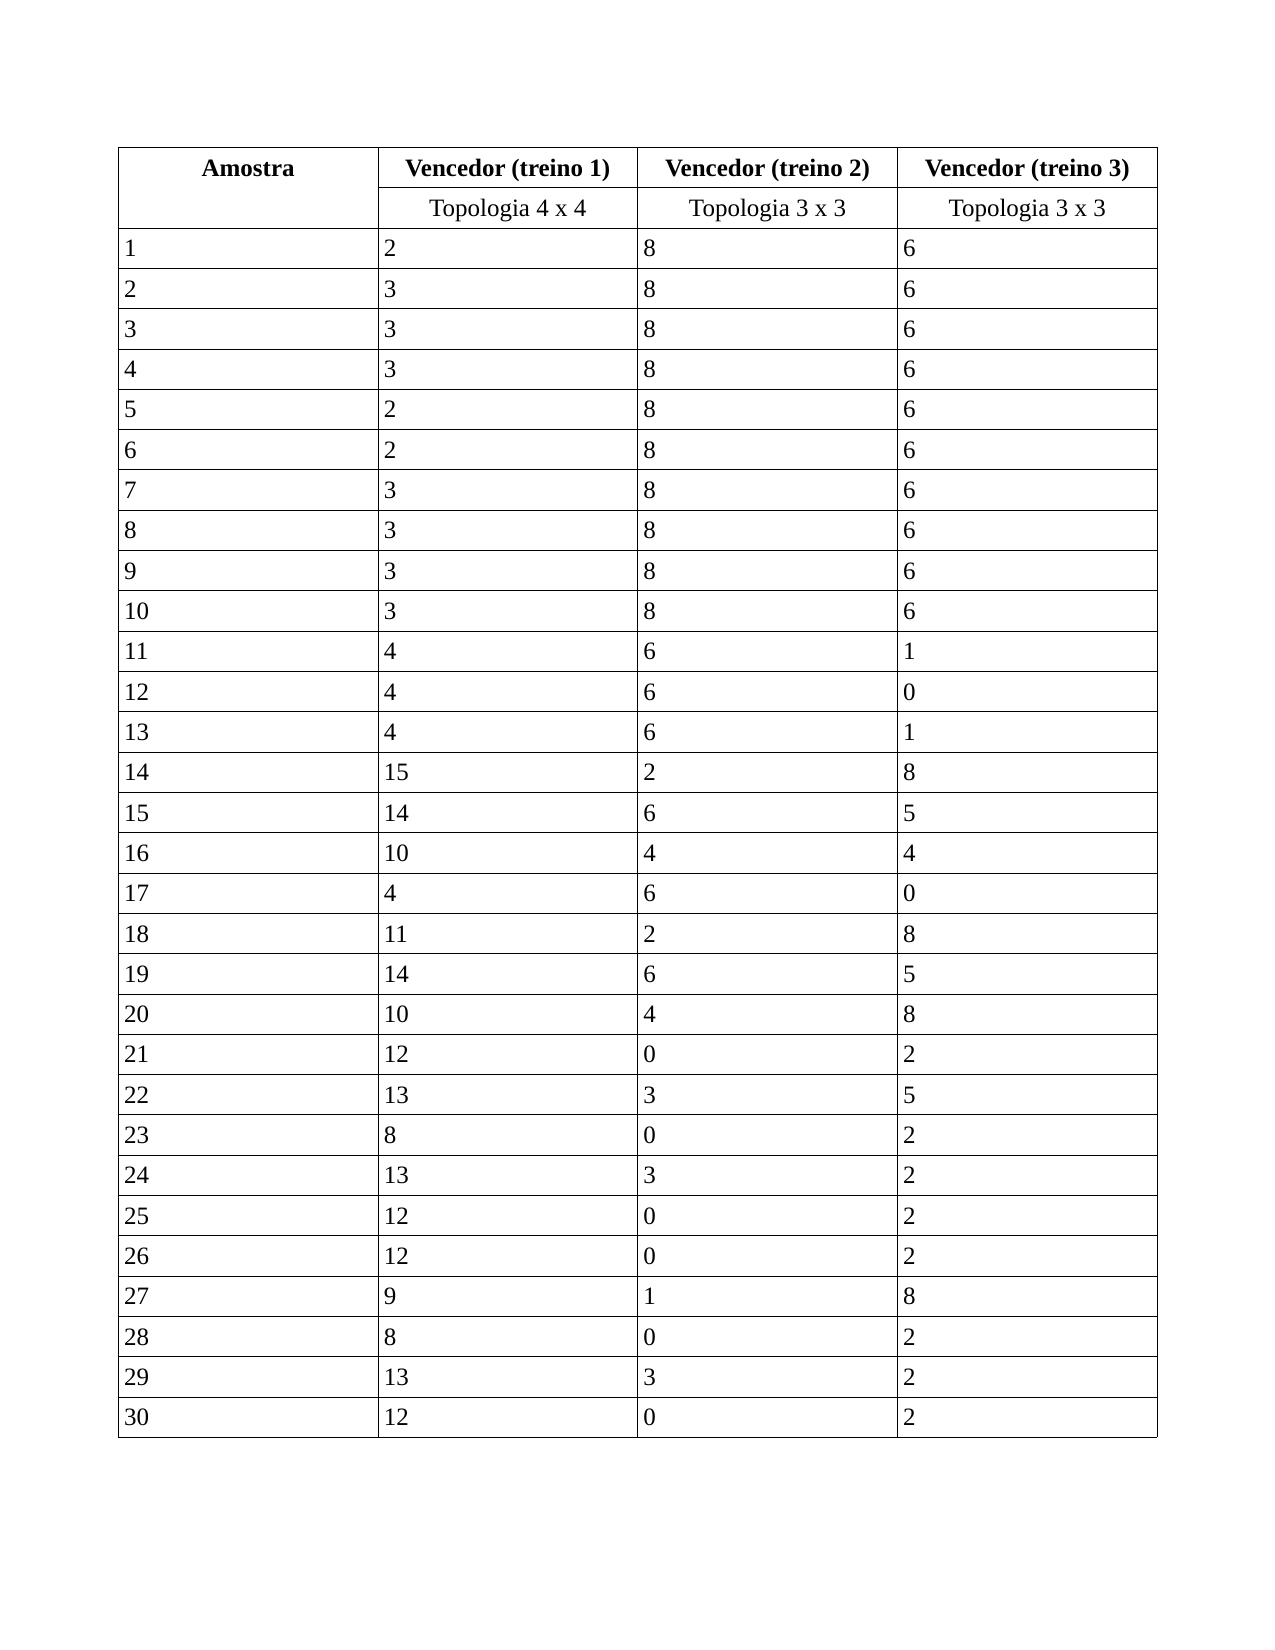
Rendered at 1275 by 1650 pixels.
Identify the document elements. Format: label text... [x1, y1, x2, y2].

table_cell 2 [638, 753, 897, 792]
table_cell 30 [119, 1398, 378, 1437]
table_cell 0 [638, 1115, 897, 1155]
table_header Vencedor (treino 3) [898, 148, 1157, 187]
table_cell 2 [898, 1357, 1157, 1397]
table_cell 2 [898, 1398, 1157, 1437]
table_cell 2 [379, 390, 637, 429]
table_cell 3 [379, 591, 637, 631]
table_cell 8 [638, 430, 897, 469]
table_cell 10 [379, 995, 637, 1034]
table_cell 6 [898, 511, 1157, 550]
table_cell 8 [638, 309, 897, 348]
table_cell 3 [379, 470, 637, 510]
table_cell 8 [898, 753, 1157, 792]
table_cell 14 [379, 793, 637, 832]
table_cell Topologia 3 x 3 [898, 188, 1157, 227]
table_cell 9 [379, 1277, 637, 1316]
table_cell 0 [898, 672, 1157, 711]
table_cell 5 [898, 793, 1157, 832]
table_cell 6 [638, 793, 897, 832]
table_cell 6 [898, 551, 1157, 590]
table_cell 0 [638, 1317, 897, 1356]
table_cell Topologia 4 x 4 [379, 188, 637, 227]
table_cell 3 [379, 511, 637, 550]
table_cell 20 [119, 995, 378, 1034]
table_cell 18 [119, 914, 378, 953]
table_cell 2 [638, 914, 897, 953]
table_cell 29 [119, 1357, 378, 1397]
table_cell 0 [638, 1196, 897, 1235]
table_cell 0 [898, 874, 1157, 913]
table_cell 2 [898, 1236, 1157, 1276]
table_cell 14 [379, 954, 637, 993]
table_cell 6 [638, 632, 897, 671]
table_cell 8 [638, 551, 897, 590]
table_cell 0 [638, 1236, 897, 1276]
table_cell 6 [898, 229, 1157, 268]
table_cell 6 [638, 672, 897, 711]
table_cell 6 [638, 874, 897, 913]
table_cell 11 [379, 914, 637, 953]
table_cell 8 [638, 269, 897, 308]
table_cell 2 [898, 1115, 1157, 1155]
table_cell 8 [638, 591, 897, 631]
table_cell 8 [638, 350, 897, 389]
table_cell 12 [119, 672, 378, 711]
table_cell 6 [898, 269, 1157, 308]
table_cell 1 [898, 712, 1157, 752]
table_cell 9 [119, 551, 378, 590]
table_cell 6 [119, 430, 378, 469]
table_cell 6 [898, 350, 1157, 389]
table_cell 1 [638, 1277, 897, 1316]
table_cell 5 [898, 1075, 1157, 1114]
table_cell 4 [379, 874, 637, 913]
table_cell 3 [379, 350, 637, 389]
table_cell 8 [379, 1317, 637, 1356]
table_cell Topologia 3 x 3 [638, 188, 897, 227]
table_cell 27 [119, 1277, 378, 1316]
table_cell 1 [898, 632, 1157, 671]
table_cell 10 [119, 591, 378, 631]
table_cell 26 [119, 1236, 378, 1276]
table_cell 12 [379, 1196, 637, 1235]
table_cell 6 [898, 390, 1157, 429]
table_cell 6 [638, 712, 897, 752]
table_cell 1 [119, 229, 378, 268]
table_cell 23 [119, 1115, 378, 1155]
table_cell 4 [379, 632, 637, 671]
table_cell 2 [379, 430, 637, 469]
table_cell 13 [379, 1156, 637, 1195]
table_cell 14 [119, 753, 378, 792]
table_cell 8 [119, 511, 378, 550]
table_cell 2 [898, 1035, 1157, 1074]
table_cell 19 [119, 954, 378, 993]
table_cell 5 [119, 390, 378, 429]
table_cell 15 [119, 793, 378, 832]
table_header Vencedor (treino 1) [379, 148, 637, 187]
table_cell 5 [898, 954, 1157, 993]
table_cell 2 [379, 229, 637, 268]
table_cell 12 [379, 1398, 637, 1437]
table_cell 25 [119, 1196, 378, 1235]
table_cell 4 [898, 833, 1157, 872]
table_cell 4 [638, 995, 897, 1034]
table_cell 8 [379, 1115, 637, 1155]
table_cell 13 [379, 1357, 637, 1397]
table_cell 15 [379, 753, 637, 792]
table_cell 13 [379, 1075, 637, 1114]
table_cell 12 [379, 1035, 637, 1074]
table_cell 8 [898, 1277, 1157, 1316]
table_cell 4 [379, 712, 637, 752]
table_cell 2 [898, 1317, 1157, 1356]
table_cell 3 [638, 1156, 897, 1195]
table_cell 16 [119, 833, 378, 872]
table_cell 8 [898, 995, 1157, 1034]
table_cell 3 [119, 309, 378, 348]
table_cell 28 [119, 1317, 378, 1356]
table_cell 6 [638, 954, 897, 993]
table_cell 0 [638, 1035, 897, 1074]
table_cell 4 [379, 672, 637, 711]
table_cell 12 [379, 1236, 637, 1276]
table_cell 11 [119, 632, 378, 671]
table_cell 2 [898, 1156, 1157, 1195]
table_cell 8 [638, 511, 897, 550]
table_cell 22 [119, 1075, 378, 1114]
table_cell 2 [898, 1196, 1157, 1235]
table_cell 3 [379, 269, 637, 308]
table_cell 3 [638, 1075, 897, 1114]
table_cell 0 [638, 1398, 897, 1437]
table_cell 8 [638, 470, 897, 510]
table_cell 10 [379, 833, 637, 872]
table_cell 13 [119, 712, 378, 752]
table_cell 2 [119, 269, 378, 308]
table_cell 4 [119, 350, 378, 389]
table_cell 6 [898, 591, 1157, 631]
table_cell 3 [379, 309, 637, 348]
table_header Vencedor (treino 2) [638, 148, 897, 187]
table_cell 6 [898, 470, 1157, 510]
table_cell 6 [898, 309, 1157, 348]
table_cell 8 [638, 390, 897, 429]
table_header Amostra [119, 148, 378, 227]
table_cell 7 [119, 470, 378, 510]
table_cell 4 [638, 833, 897, 872]
table_cell 21 [119, 1035, 378, 1074]
table_cell 3 [638, 1357, 897, 1397]
table_cell 24 [119, 1156, 378, 1195]
table_cell 8 [898, 914, 1157, 953]
table_cell 6 [898, 430, 1157, 469]
table_cell 17 [119, 874, 378, 913]
table_cell 8 [638, 229, 897, 268]
table_cell 3 [379, 551, 637, 590]
